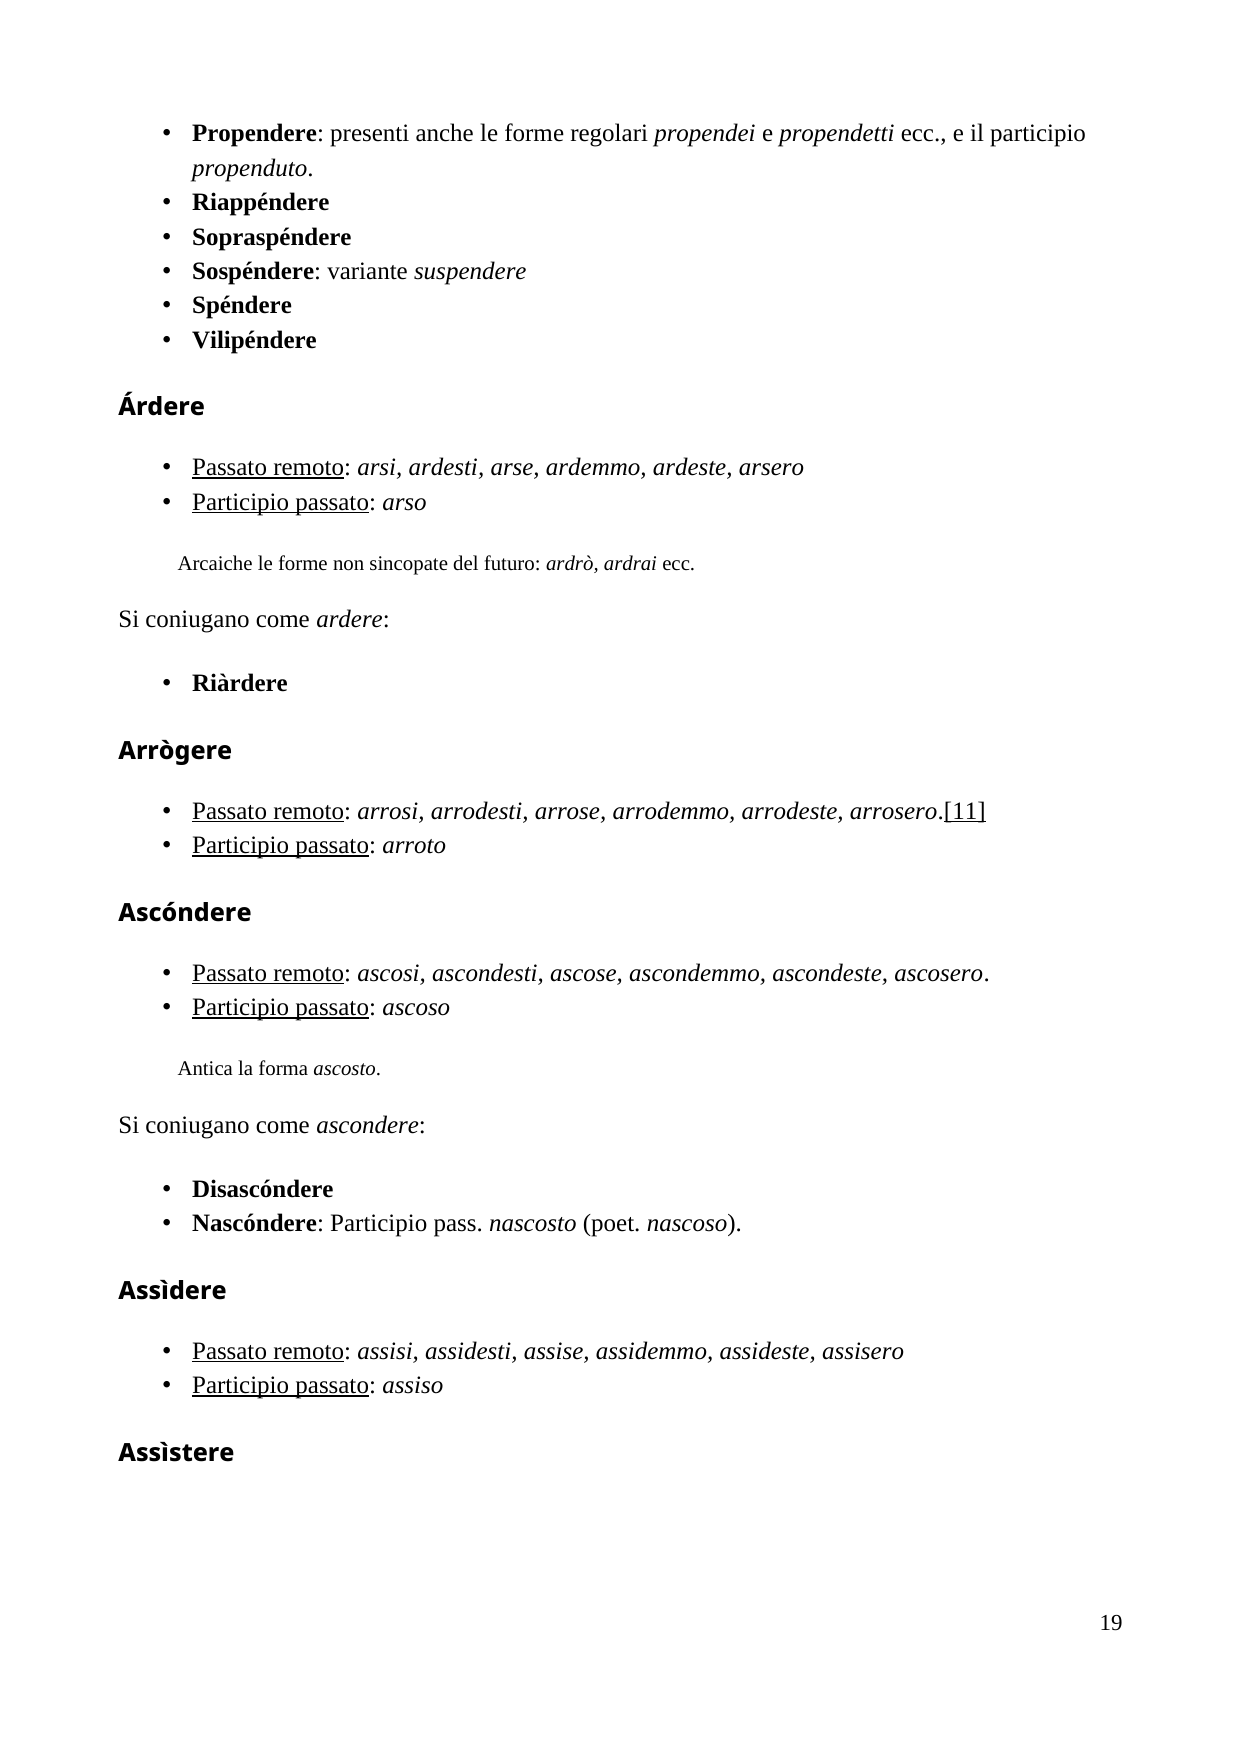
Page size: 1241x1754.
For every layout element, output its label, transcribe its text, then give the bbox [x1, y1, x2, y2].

list Passato remoto: arsi, ardesti, arse, ardemmo, ardeste, arsero [162, 452, 1122, 481]
list Nascóndere: Participio pass. nascosto (poet. nascoso). [162, 1208, 1122, 1237]
subtitle Assìdere [118, 1272, 1122, 1306]
subtitle Arrògere [118, 732, 1122, 766]
list Vilipéndere [162, 325, 1122, 354]
list Riàrdere [162, 668, 1122, 697]
list Sopraspéndere [162, 222, 1122, 250]
list Participio passato: assiso [162, 1370, 1122, 1399]
list Passato remoto: ascosi, ascondesti, ascose, ascondemmo, ascondeste, ascosero. [162, 958, 1122, 987]
subtitle Ascóndere [118, 894, 1122, 928]
list Disascóndere [162, 1174, 1122, 1203]
list Propendere: presenti anche le forme regolari propendei e propendetti ecc., e il participio propenduto. [162, 118, 1122, 181]
list Arcaiche le forme non sincopate del futuro: ardrò, ardrai ecc. [177, 551, 1122, 575]
text Si coniugano come ardere: [118, 604, 1122, 633]
subtitle Assìstere [118, 1434, 1122, 1468]
list Passato remoto: assisi, assidesti, assise, assidemmo, assideste, assisero [162, 1336, 1122, 1364]
list Participio passato: arroto [162, 830, 1122, 859]
list Passato remoto: arrosi, arrodesti, arrose, arrodemmo, arrodeste, arrosero.[11] [162, 796, 1122, 825]
list Riappéndere [162, 187, 1122, 216]
subtitle Árdere [118, 389, 1122, 423]
list Spéndere [162, 291, 1122, 319]
list Participio passato: arso [162, 487, 1122, 516]
list Antica la forma ascosto. [177, 1056, 1122, 1080]
list Participio passato: ascoso [162, 992, 1122, 1021]
list Sospéndere: variante suspendere [162, 256, 1122, 285]
text Si coniugano come ascondere: [118, 1110, 1122, 1139]
